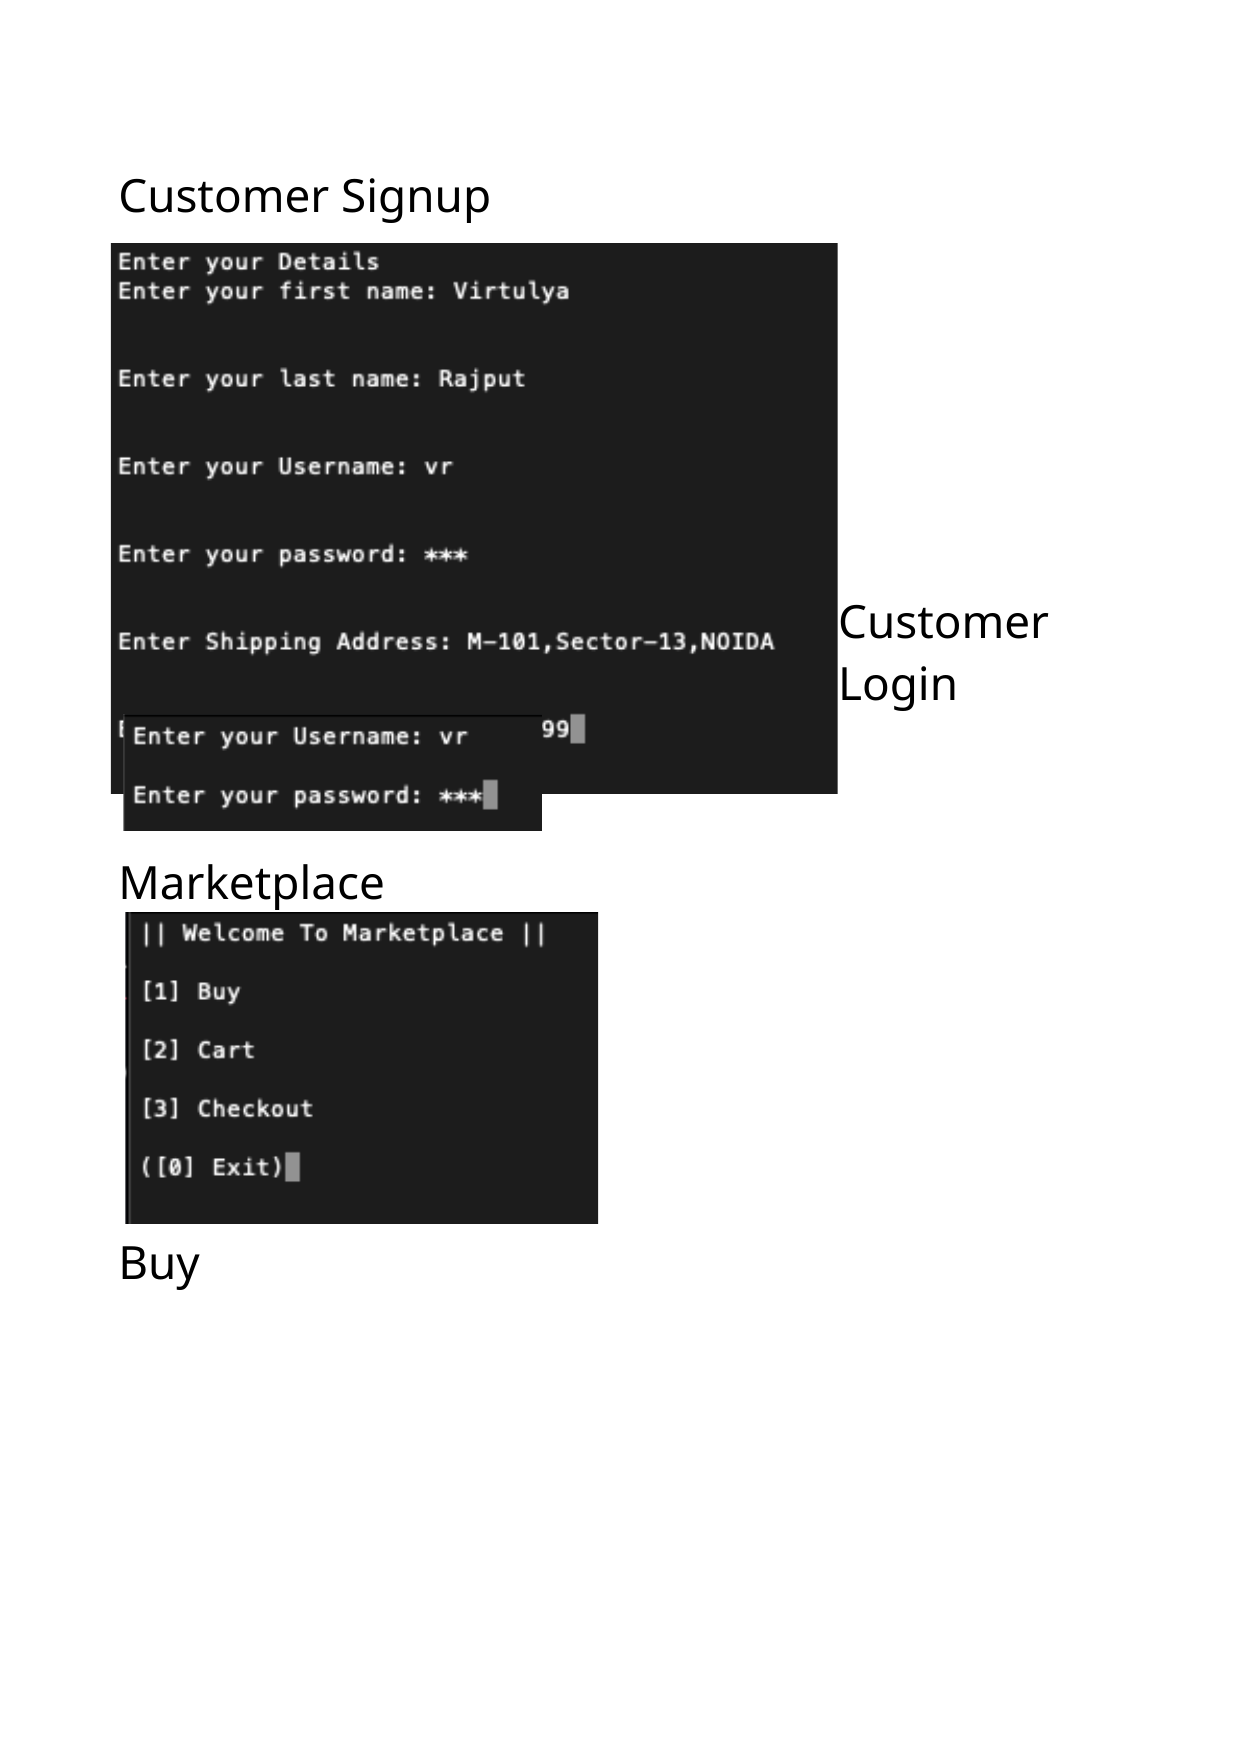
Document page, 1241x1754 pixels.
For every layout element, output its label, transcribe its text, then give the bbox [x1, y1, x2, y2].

text Buy [118, 1231, 1122, 1293]
text Marketplace [118, 850, 1122, 913]
picture [110, 243, 838, 831]
text Customer Signup [118, 163, 1122, 226]
picture [125, 912, 599, 1224]
text Customer Login [838, 589, 1122, 714]
